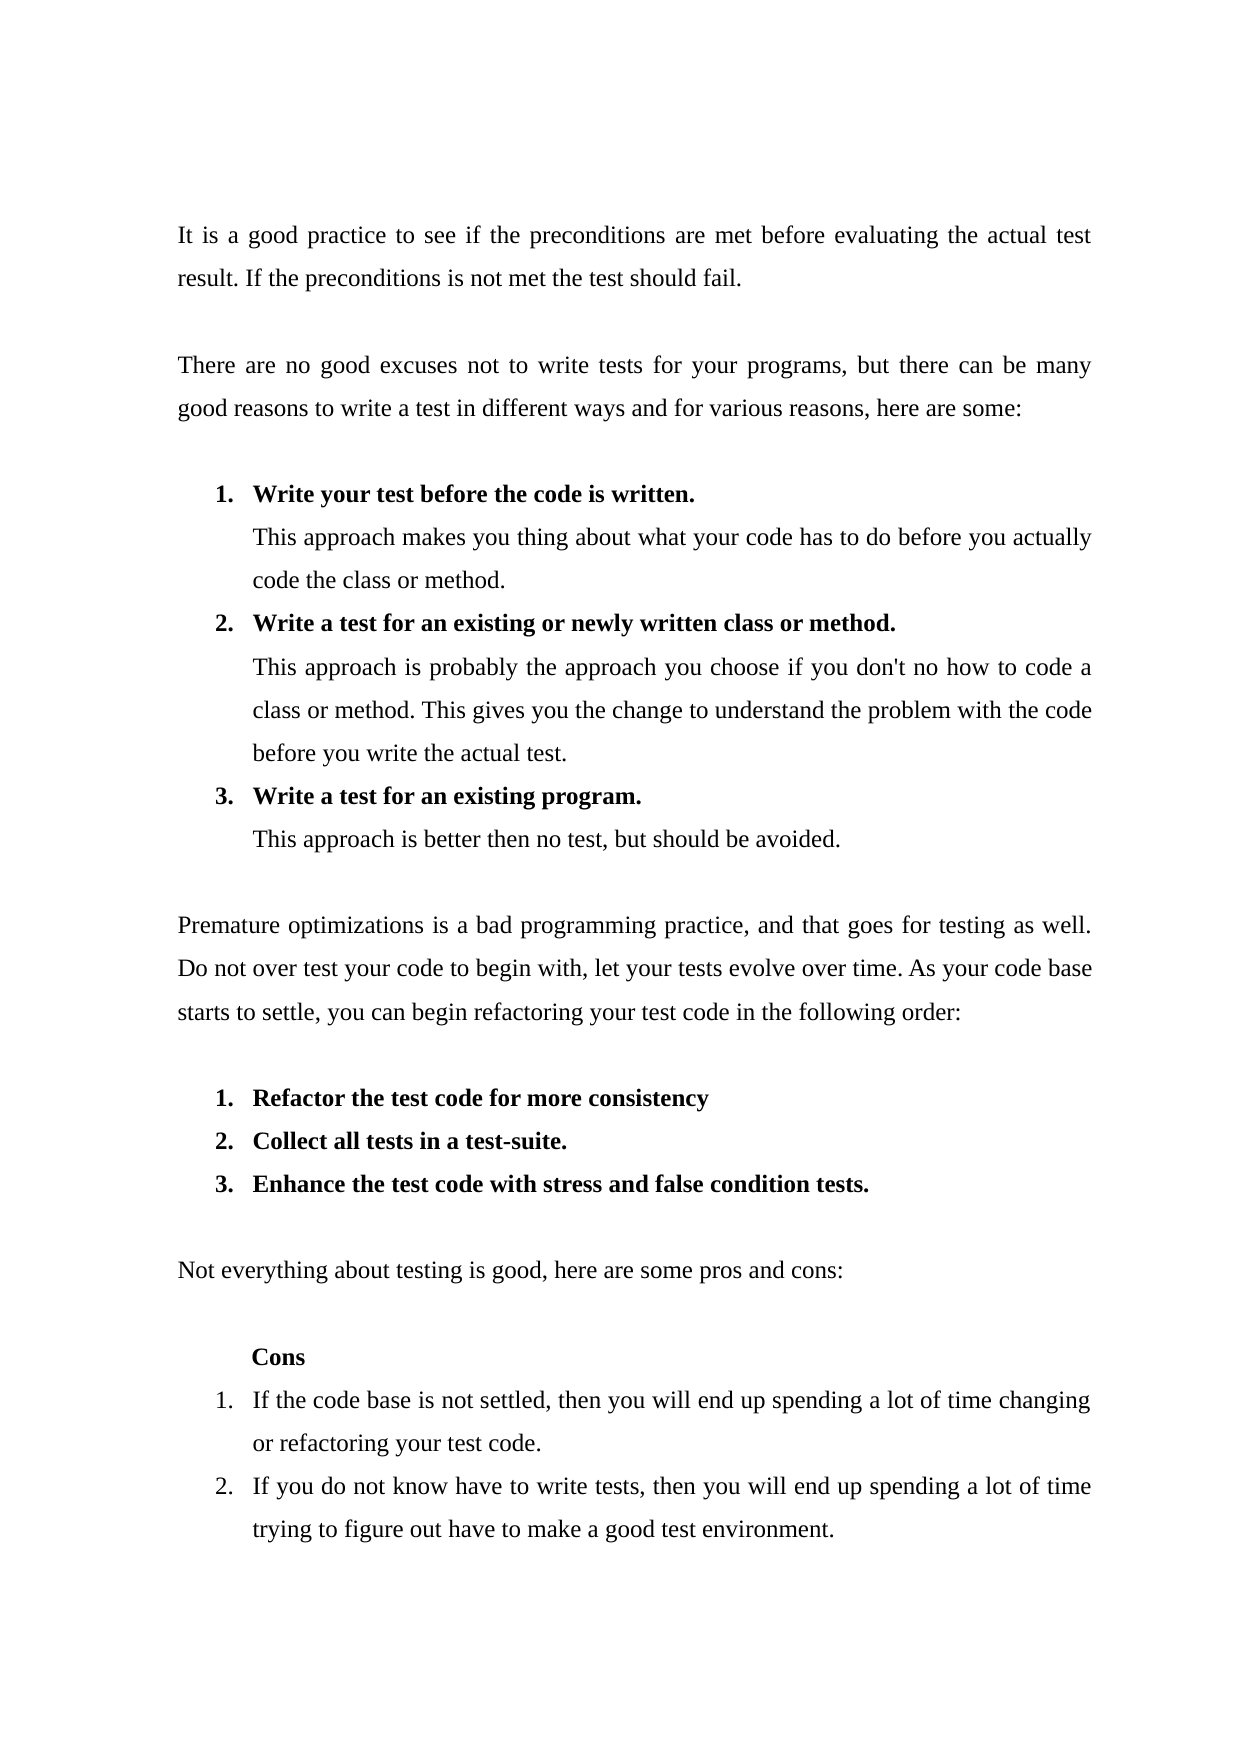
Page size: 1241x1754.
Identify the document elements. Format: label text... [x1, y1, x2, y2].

list This approach makes you thing about what your code has to do before you actually code the class or method. [215, 522, 1093, 594]
list Write your test before the code is written. [215, 479, 1093, 508]
list Collect all tests in a test-suite. [215, 1126, 1093, 1155]
text It is a good practice to see if the preconditions are met before evaluating the actual test result. If the preconditions is not met the test should fail. [177, 220, 1093, 292]
list This approach is probably the approach you choose if you don't no how to code a class or method. This gives you the change to understand the problem with the code before you write the actual test. [215, 652, 1093, 767]
text Cons [177, 1342, 1093, 1370]
list Write a test for an existing program. [215, 781, 1093, 810]
list Refactor the test code for more consistency [215, 1083, 1093, 1112]
list If the code base is not settled, then you will end up spending a lot of time changing or refactoring your test code. [215, 1385, 1093, 1457]
text Not everything about testing is good, here are some pros and cons: [177, 1255, 1093, 1284]
list Write a test for an existing or newly written class or method. [215, 608, 1093, 637]
text Premature optimizations is a bad programming practice, and that goes for testing as well. Do not over test your code to begin with, let your tests evolve over time. As your code base starts to settle, you can begin refactoring your test code in the following order: [177, 910, 1093, 1025]
list If you do not know have to write tests, then you will end up spending a lot of time trying to figure out have to make a good test environment. [215, 1471, 1093, 1543]
list This approach is better then no test, but should be avoided. [215, 824, 1093, 853]
text There are no good excuses not to write tests for your programs, but there can be many good reasons to write a test in different ways and for various reasons, here are some: [177, 350, 1093, 422]
list Enhance the test code with stress and false condition tests. [215, 1169, 1093, 1198]
